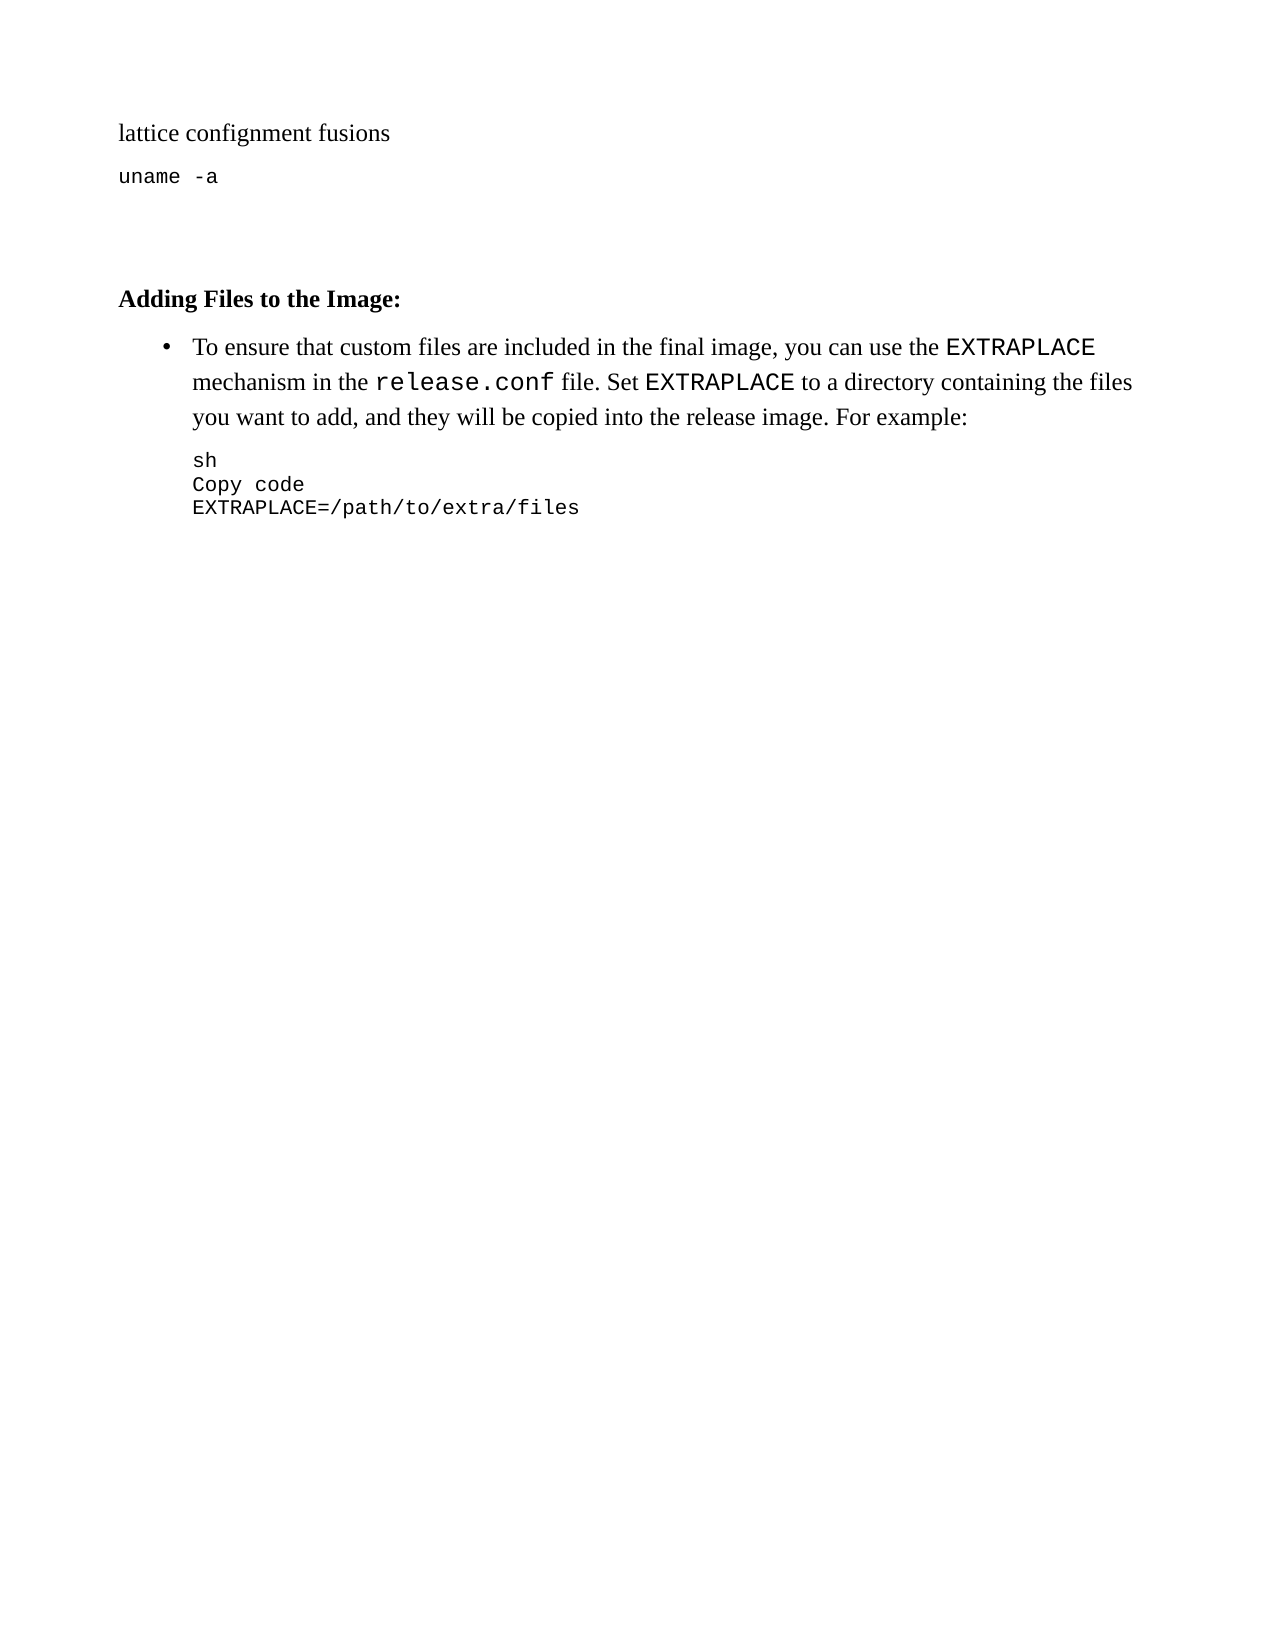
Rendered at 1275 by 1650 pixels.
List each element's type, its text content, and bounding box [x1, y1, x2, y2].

list EXTRAPLACE=/path/to/extra/files [162, 497, 1157, 521]
list To ensure that custom files are included in the final image, you can use the EXTRAPLACE mechanism in the release.conf file. Set EXTRAPLACE to a directory containing the files you want to add, and they will be copied into the release image. For example: [162, 332, 1157, 431]
list sh [162, 450, 1157, 474]
text Adding Files to the Image: [118, 284, 1157, 313]
list Copy code [162, 474, 1157, 497]
text uname -a [118, 166, 1157, 189]
text lattice confignment fusions [118, 118, 1157, 147]
